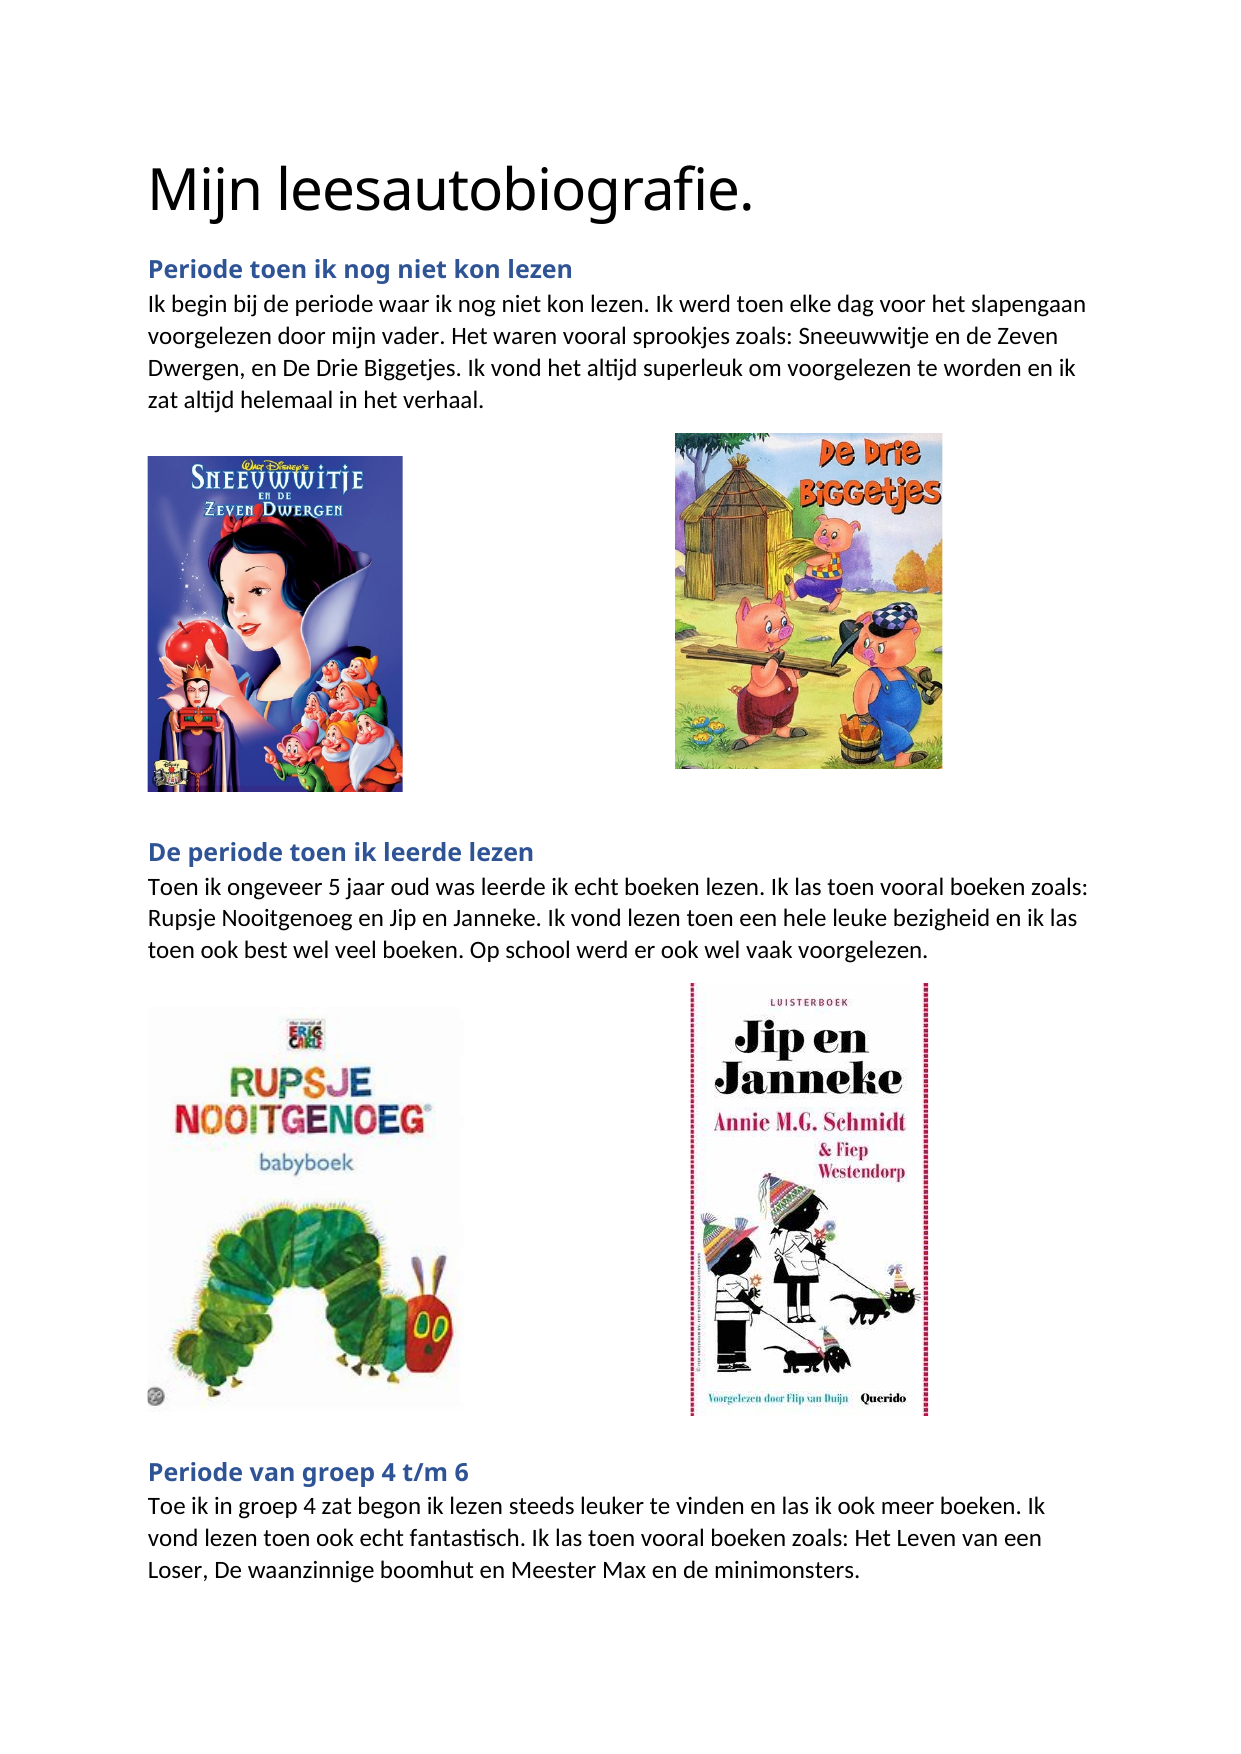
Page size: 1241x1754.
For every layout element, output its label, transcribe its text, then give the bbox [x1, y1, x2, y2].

text Mijn leesautobiografie. [148, 148, 1093, 227]
subtitle De periode toen ik leerde lezen [148, 835, 1093, 869]
subtitle Periode toen ik nog niet kon lezen [148, 252, 1093, 286]
text Toe ik in groep 4 zat begon ik lezen steeds leuker te vinden en las ik ook meer boeken. Ik vond lezen toen ook echt fantastisch. Ik las toen vooral boeken zoals: Het Leven van een Loser, De waanzinnige boomhut en Meester Max en de minimonsters. [148, 1490, 1093, 1585]
text Toen ik ongeveer 5 jaar oud was leerde ik echt boeken lezen. Ik las toen vooral boeken zoals: Rupsje Nooitgenoeg en Jip en Janneke. Ik vond lezen toen een hele leuke bezigheid en ik las toen ook best wel veel boeken. Op school werd er ook wel vaak voorgelezen. [148, 871, 1093, 965]
subtitle Periode van groep 4 t/m 6 [148, 1454, 1093, 1489]
text Ik begin bij de periode waar ik nog niet kon lezen. Ik werd toen elke dag voor het slapengaan voorgelezen door mijn vader. Het waren vooral sprookjes zoals: Sneeuwwitje en de Zeven Dwergen, en De Drie Biggetjes. Ik vond het altijd superleuk om voorgelezen te worden en ik zat altijd helemaal in het verhaal. [148, 288, 1093, 414]
